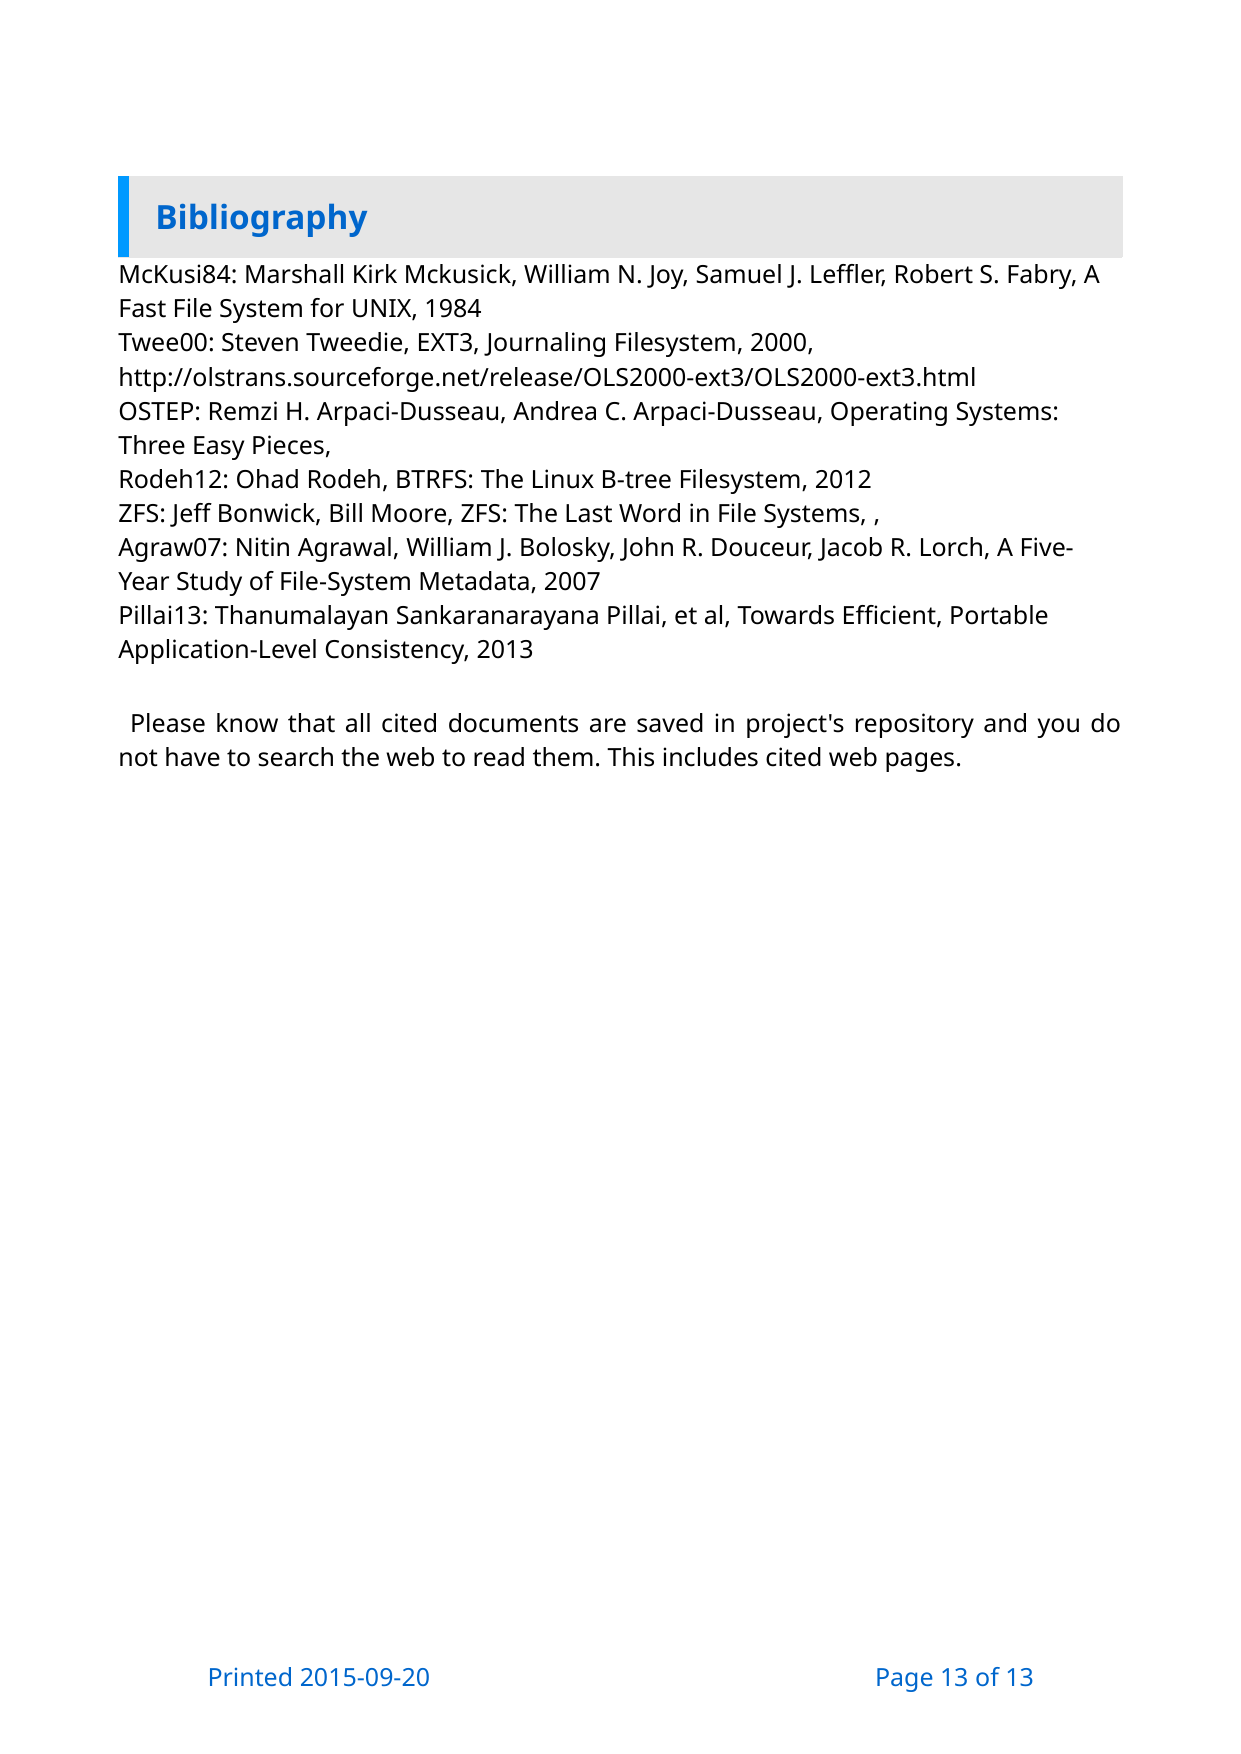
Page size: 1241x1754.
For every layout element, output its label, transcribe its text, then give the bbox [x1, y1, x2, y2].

text McKusi84: Marshall Kirk Mckusick, William N. Joy, Samuel J. Leffler, Robert S. Fabry, A Fast File System for UNIX, 1984 [118, 258, 1122, 325]
text Pillai13: Thanumalayan Sankaranarayana Pillai, et al, Towards Efficient, Portable Application-Level Consistency, 2013 [118, 598, 1122, 666]
text Twee00: Steven Tweedie, EXT3, Journaling Filesystem, 2000, http://olstrans.sourceforge.net/release/OLS2000-ext3/OLS2000-ext3.html [118, 325, 1122, 393]
text Rodeh12: Ohad Rodeh, BTRFS: The Linux B-tree Filesystem, 2012 [118, 461, 1122, 495]
subtitle Bibliography [129, 177, 1122, 257]
text ZFS: Jeff Bonwick, Bill Moore, ZFS: The Last Word in File Systems, , [118, 495, 1122, 529]
text OSTEP: Remzi H. Arpaci-Dusseau, Andrea C. Arpaci-Dusseau, Operating Systems: Three Easy Pieces, [118, 393, 1122, 461]
text Agraw07: Nitin Agrawal, William J. Bolosky, John R. Douceur, Jacob R. Lorch, A Five-Year Study of File-System Metadata, 2007 [118, 529, 1122, 598]
text Please know that all cited documents are saved in project's repository and you do not have to search the web to read them. This includes cited web pages. [118, 706, 1122, 774]
